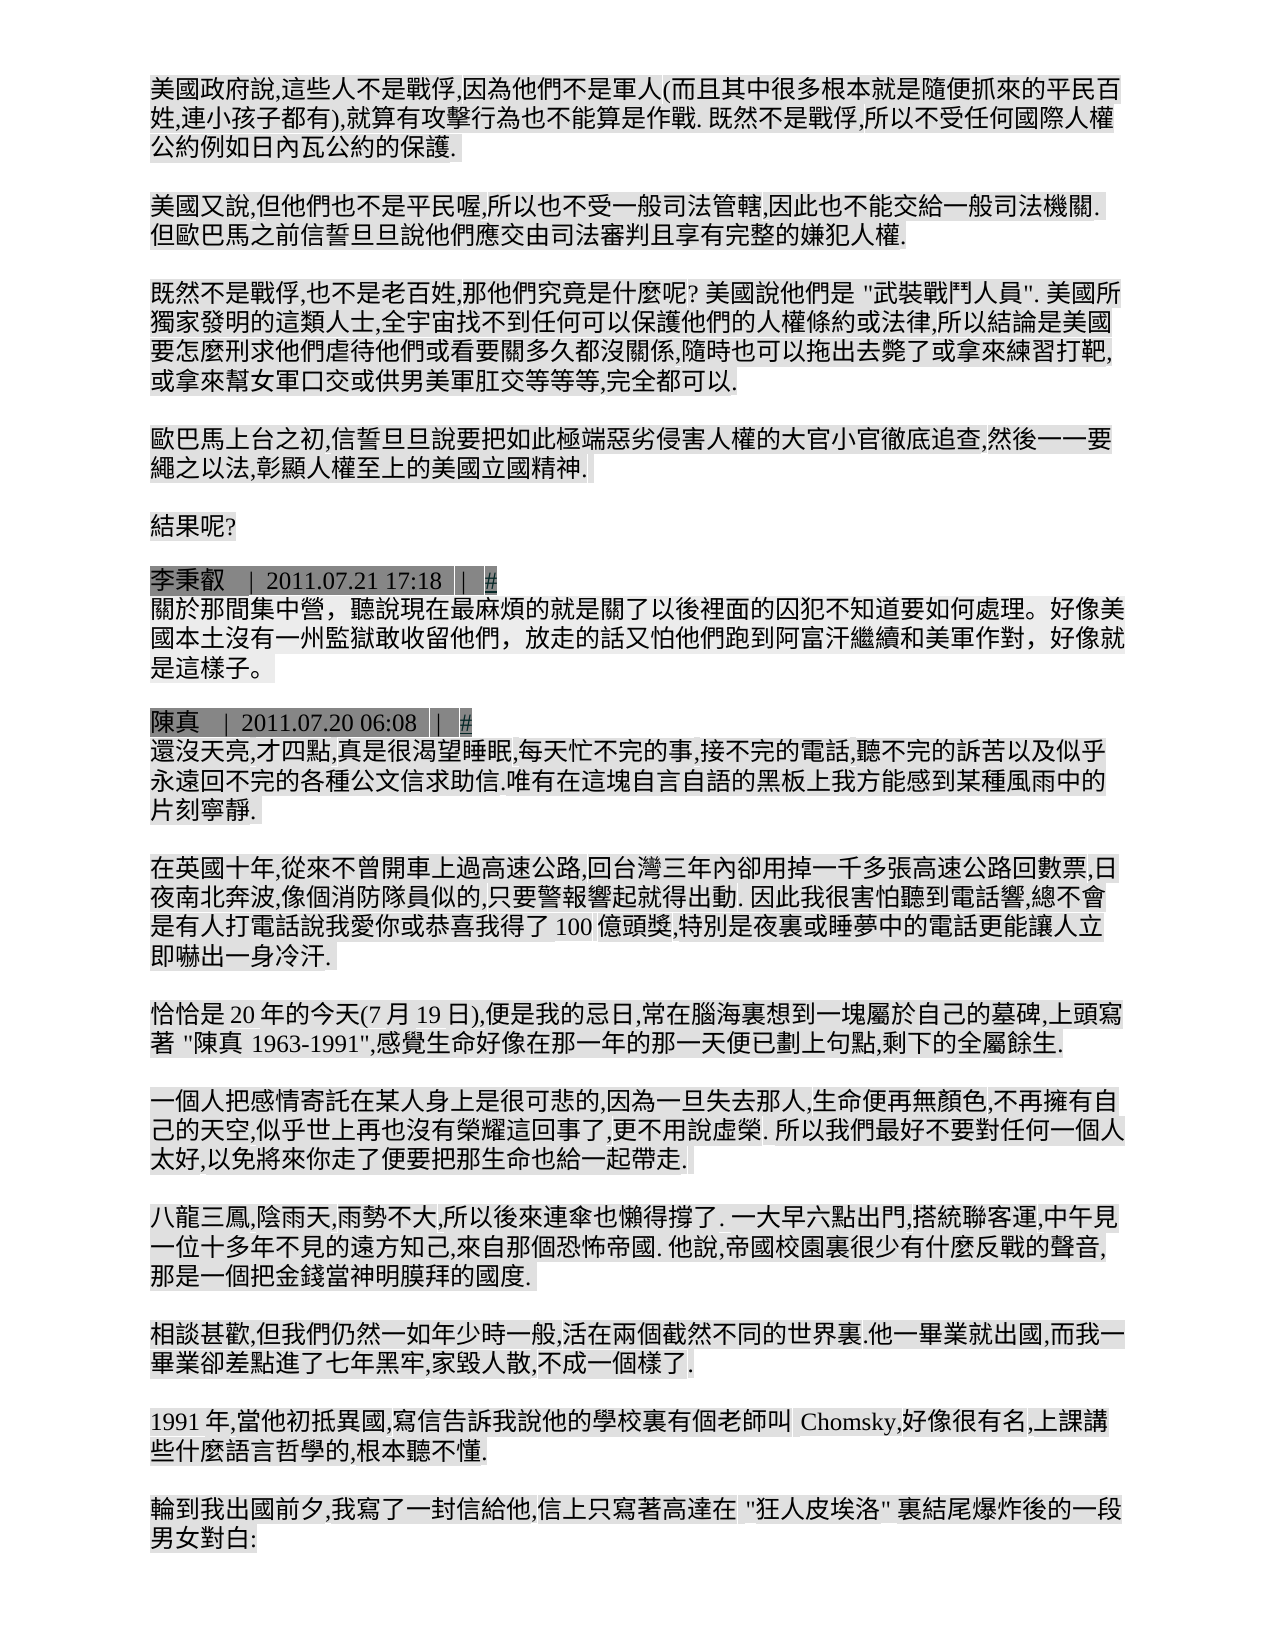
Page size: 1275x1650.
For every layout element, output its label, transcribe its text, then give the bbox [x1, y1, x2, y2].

text 關於那間集中營，聽說現在最麻煩的就是關了以後裡面的囚犯不知道要如何處理。好像美國本土沒有一州監獄敢收留他們，放走的話又怕他們跑到阿富汗繼續和美軍作對，好像就是這樣子。 [150, 596, 1125, 683]
text 陳真 | 2011.07.20 06:08 | # [150, 708, 1125, 737]
text 美國政府說,這些人不是戰俘,因為他們不是軍人(而且其中很多根本就是隨便抓來的平民百姓,連小孩子都有),就算有攻擊行為也不能算是作戰. 既然不是戰俘,所以不受任何國際人權公約例如日內瓦公約的保護. 美國又說,但他們也不是平民喔,所以也不受一般司法管轄,因此也不能交給一般司法機關. 但歐巴馬之前信誓旦旦說他們應交由司法審判且享有完整的嫌犯人權. 既然不是戰俘,也不是老百姓,那他們究竟是什麼呢? 美國說他們是 "武裝戰鬥人員". 美國所獨家發明的這類人士,全宇宙找不到任何可以保護他們的人權條約或法律,所以結論是美國要怎麼刑求他們虐待他們或看要關多久都沒關係,隨時也可以拖出去斃了或拿來練習打靶,或拿來幫女軍口交或供男美軍肛交等等等,完全都可以. 歐巴馬上台之初,信誓旦旦說要把如此極端惡劣侵害人權的大官小官徹底追查,然後一一要繩之以法,彰顯人權至上的美國立國精神. 結果呢? [150, 75, 1125, 541]
text 李秉叡 | 2011.07.21 17:18 | # [150, 566, 1125, 596]
text 還沒天亮,才四點,真是很渴望睡眠,每天忙不完的事,接不完的電話,聽不完的訴苦以及似乎永遠回不完的各種公文信求助信.唯有在這塊自言自語的黑板上我方能感到某種風雨中的片刻寧靜. 在英國十年,從來不曾開車上過高速公路,回台灣三年內卻用掉一千多張高速公路回數票,日夜南北奔波,像個消防隊員似的,只要警報響起就得出動. 因此我很害怕聽到電話響,總不會是有人打電話說我愛你或恭喜我得了100億頭獎,特別是夜裏或睡夢中的電話更能讓人立即嚇出一身冷汗. 恰恰是20年的今天(7月19日),便是我的忌日,常在腦海裏想到一塊屬於自己的墓碑,上頭寫著 "陳真 1963-1991",感覺生命好像在那一年的那一天便已劃上句點,剩下的全屬餘生. 一個人把感情寄託在某人身上是很可悲的,因為一旦失去那人,生命便再無顏色,不再擁有自己的天空,似乎世上再也沒有榮耀這回事了,更不用說虛榮. 所以我們最好不要對任何一個人太好,以免將來你走了便要把那生命也給一起帶走. 八龍三鳳,陰雨天,雨勢不大,所以後來連傘也懶得撐了. 一大早六點出門,搭統聯客運,中午見一位十多年不見的遠方知己,來自那個恐怖帝國. 他說,帝國校園裏很少有什麼反戰的聲音,那是一個把金錢當神明膜拜的國度. 相談甚歡,但我們仍然一如年少時一般,活在兩個截然不同的世界裏.他一畢業就出國,而我一畢業卻差點進了七年黑牢,家毀人散,不成一個樣了. 1991年,當他初抵異國,寫信告訴我說他的學校裏有個老師叫 Chomsky,好像很有名,上課講些什麼語言哲學的,根本聽不懂. 輪到我出國前夕,我寫了一封信給他,信上只寫著高達在 "狂人皮埃洛" 裏結尾爆炸後的一段男女對白: [150, 737, 1125, 1553]
